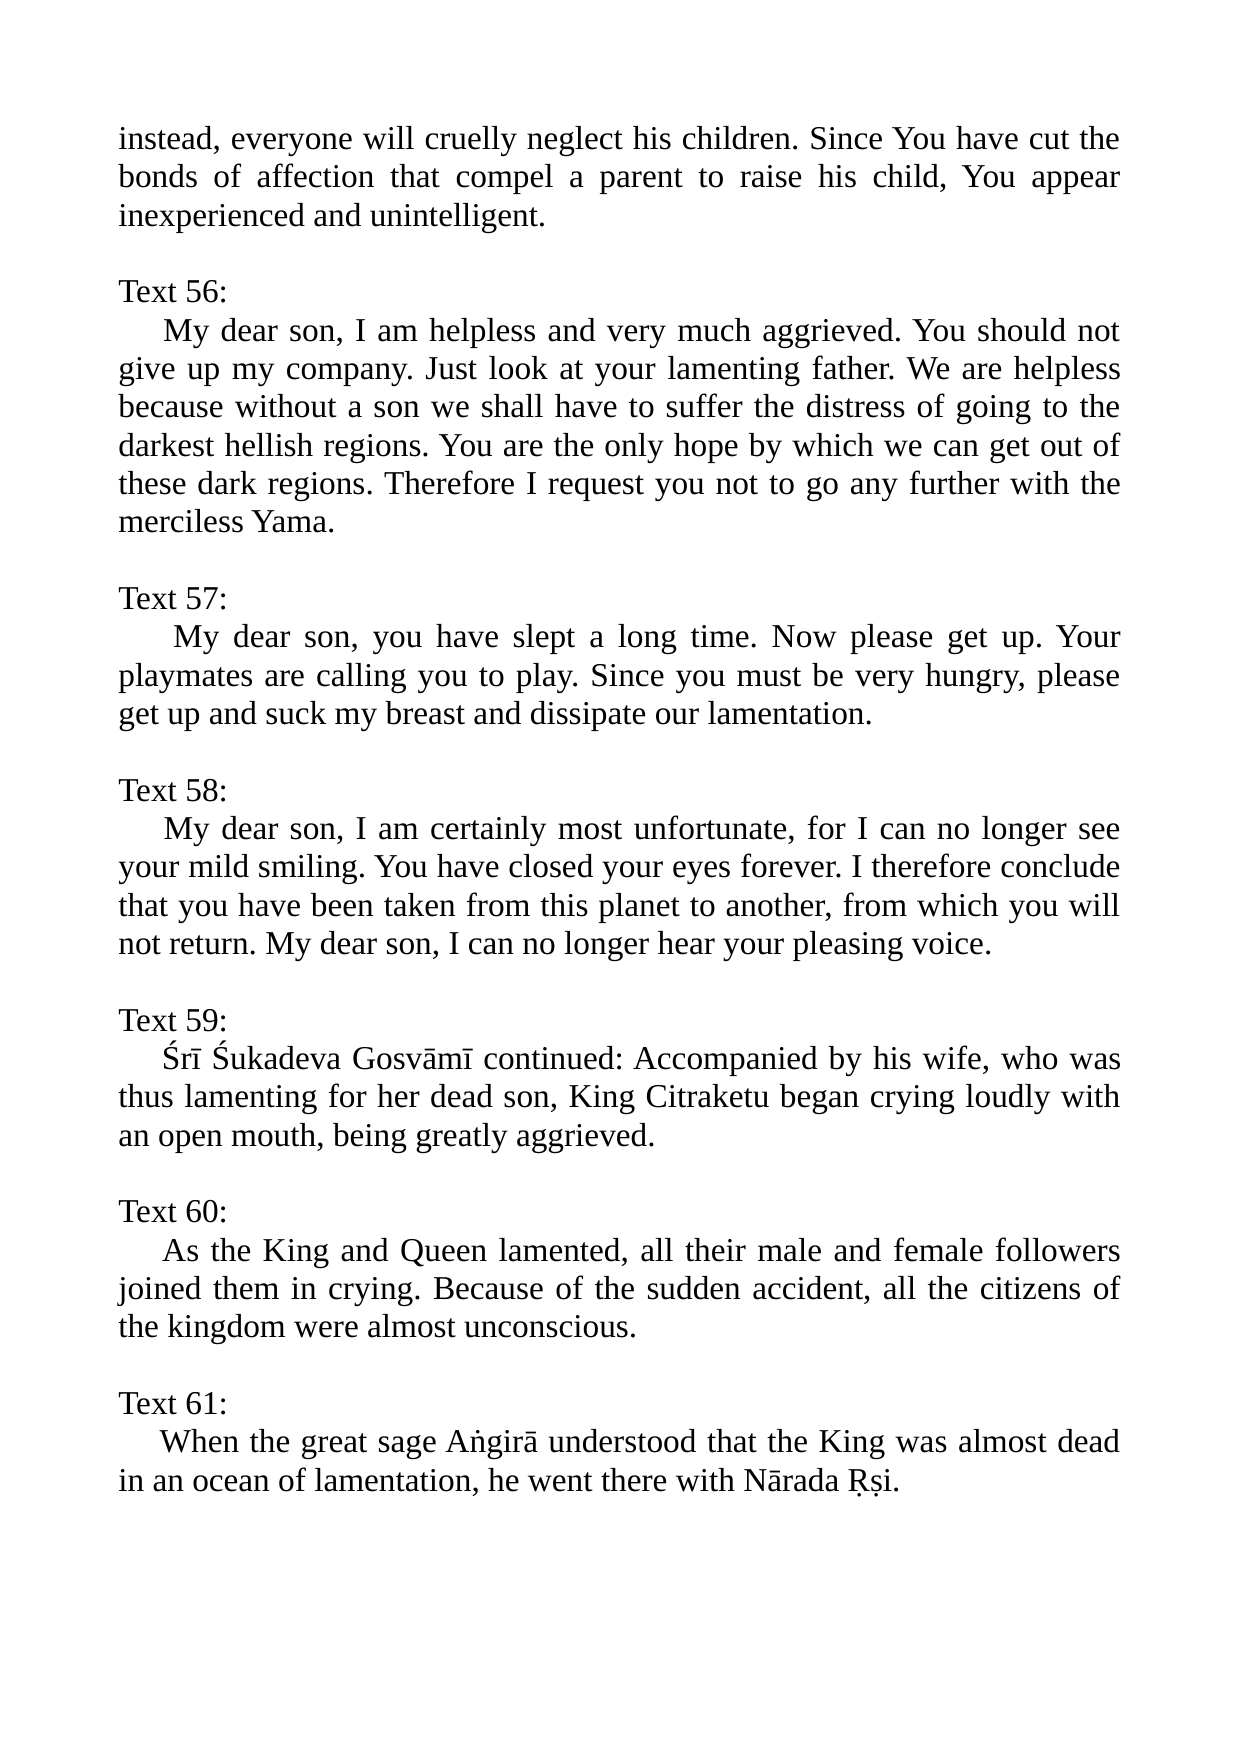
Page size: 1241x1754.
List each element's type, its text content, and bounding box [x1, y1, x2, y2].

text My dear son, I am helpless and very much aggrieved. You should not give up my company. Just look at your lamenting father. We are helpless because without a son we shall have to suffer the distress of going to the darkest hellish regions. You are the only hope by which we can get out of these dark regions. Therefore I request you not to go any further with the merciless Yama. [118, 310, 1122, 540]
text Text 58: [118, 770, 1122, 808]
text Śrī Śukadeva Gosvāmī continued: Accompanied by his wife, who was thus lamenting for her dead son, King Citraketu began crying loudly with an open mouth, being greatly aggrieved. [118, 1038, 1122, 1153]
text Text 59: [118, 1000, 1122, 1038]
text Text 56: [118, 271, 1122, 310]
text Text 60: [118, 1191, 1122, 1230]
text My dear son, you have slept a long time. Now please get up. Your playmates are calling you to play. Since you must be very hungry, please get up and suck my breast and dissipate our lamentation. [118, 616, 1122, 731]
text When the great sage Aṅgirā understood that the King was almost dead in an ocean of lamentation, he went there with Nārada Ṛṣi. [118, 1421, 1122, 1498]
text Text 57: [118, 578, 1122, 616]
text As the King and Queen lamented, all their male and female followers joined them in crying. Because of the sudden accident, all the citizens of the kingdom were almost unconscious. [118, 1230, 1122, 1345]
text instead, everyone will cruelly neglect his children. Since You have cut the bonds of affection that compel a parent to raise his child, You appear inexperienced and unintelligent. [118, 118, 1122, 233]
text My dear son, I am certainly most unfortunate, for I can no longer see your mild smiling. You have closed your eyes forever. I therefore conclude that you have been taken from this planet to another, from which you will not return. My dear son, I can no longer hear your pleasing voice. [118, 808, 1122, 961]
text Text 61: [118, 1383, 1122, 1421]
